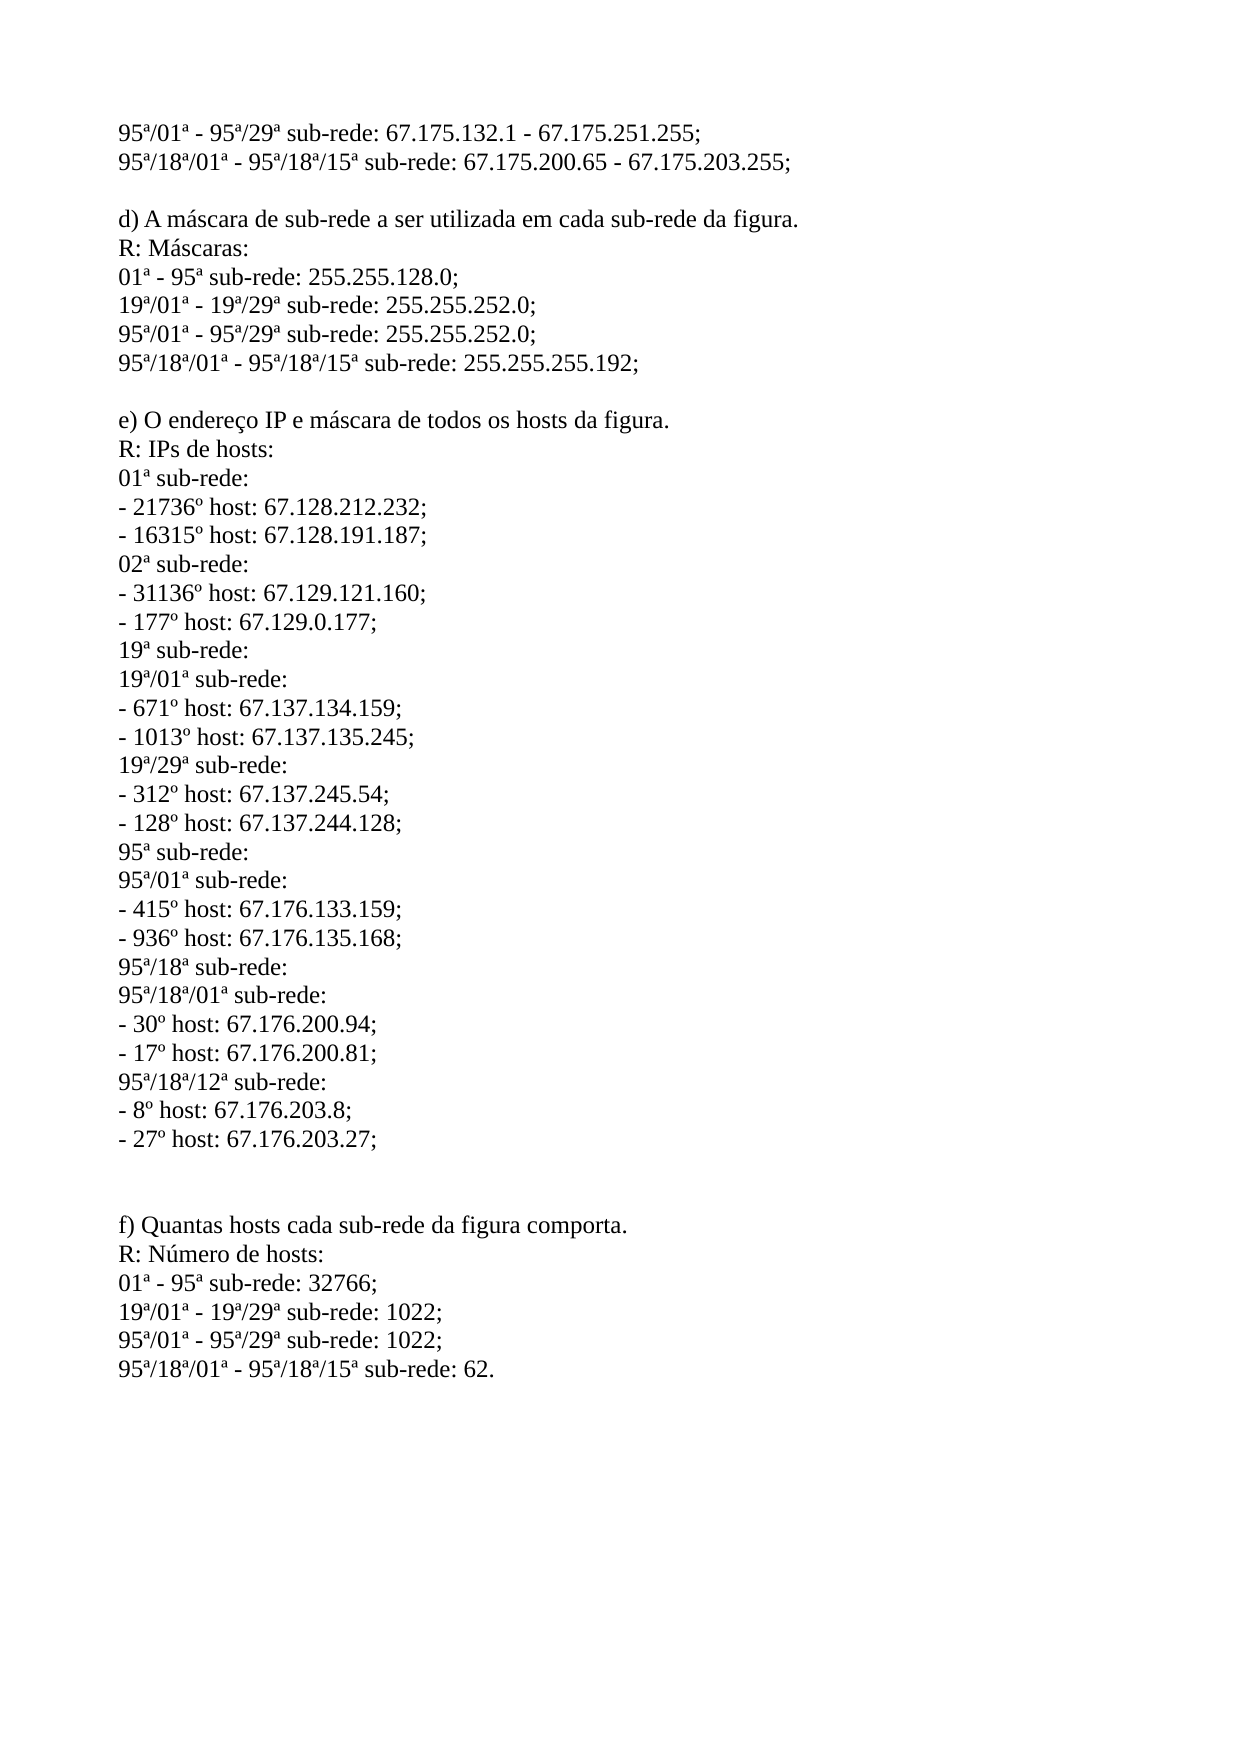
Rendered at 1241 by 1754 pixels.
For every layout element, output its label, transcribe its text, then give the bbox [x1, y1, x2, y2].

text 95ª/18ª/01ª - 95ª/18ª/15ª sub-rede: 67.175.200.65 - 67.175.203.255; [118, 147, 1122, 176]
text f) Quantas hosts cada sub-rede da figura comporta. [118, 1211, 1122, 1239]
text 19ª/01ª - 19ª/29ª sub-rede: 1022; [118, 1297, 1122, 1326]
text - 671º host: 67.137.134.159; [118, 693, 1122, 722]
text 19ª sub-rede: [118, 636, 1122, 664]
text e) O endereço IP e máscara de todos os hosts da figura. [118, 406, 1122, 434]
text d) A máscara de sub-rede a ser utilizada em cada sub-rede da figura. [118, 204, 1122, 233]
text 19ª/01ª - 19ª/29ª sub-rede: 255.255.252.0; [118, 291, 1122, 319]
text 95ª/18ª sub-rede: [118, 952, 1122, 981]
text 19ª/29ª sub-rede: [118, 751, 1122, 779]
text 95ª/18ª/01ª - 95ª/18ª/15ª sub-rede: 255.255.255.192; [118, 348, 1122, 377]
text 95ª/18ª/12ª sub-rede: [118, 1067, 1122, 1096]
text - 312º host: 67.137.245.54; [118, 779, 1122, 808]
text - 1013º host: 67.137.135.245; [118, 722, 1122, 751]
text - 415º host: 67.176.133.159; [118, 894, 1122, 923]
text 19ª/01ª sub-rede: [118, 664, 1122, 693]
text - 31136º host: 67.129.121.160; [118, 578, 1122, 607]
text - 17º host: 67.176.200.81; [118, 1038, 1122, 1067]
text - 8º host: 67.176.203.8; [118, 1096, 1122, 1124]
text - 16315º host: 67.128.191.187; [118, 521, 1122, 549]
text - 936º host: 67.176.135.168; [118, 923, 1122, 952]
text - 177º host: 67.129.0.177; [118, 607, 1122, 636]
text 01ª sub-rede: [118, 463, 1122, 492]
text 95ª/01ª sub-rede: [118, 866, 1122, 894]
text R: Número de hosts: [118, 1239, 1122, 1268]
text 95ª/01ª - 95ª/29ª sub-rede: 1022; [118, 1326, 1122, 1354]
text 95ª/18ª/01ª sub-rede: [118, 981, 1122, 1009]
text - 128º host: 67.137.244.128; [118, 808, 1122, 837]
text R: IPs de hosts: [118, 434, 1122, 463]
text - 27º host: 67.176.203.27; [118, 1124, 1122, 1153]
text R: Máscaras: [118, 233, 1122, 262]
text 95ª sub-rede: [118, 837, 1122, 866]
text - 21736º host: 67.128.212.232; [118, 492, 1122, 521]
text 01ª - 95ª sub-rede: 255.255.128.0; [118, 262, 1122, 291]
text - 30º host: 67.176.200.94; [118, 1009, 1122, 1038]
text 95ª/01ª - 95ª/29ª sub-rede: 67.175.132.1 - 67.175.251.255; [118, 118, 1122, 147]
text 01ª - 95ª sub-rede: 32766; [118, 1268, 1122, 1297]
text 95ª/01ª - 95ª/29ª sub-rede: 255.255.252.0; [118, 319, 1122, 348]
text 02ª sub-rede: [118, 549, 1122, 578]
text 95ª/18ª/01ª - 95ª/18ª/15ª sub-rede: 62. [118, 1354, 1122, 1383]
